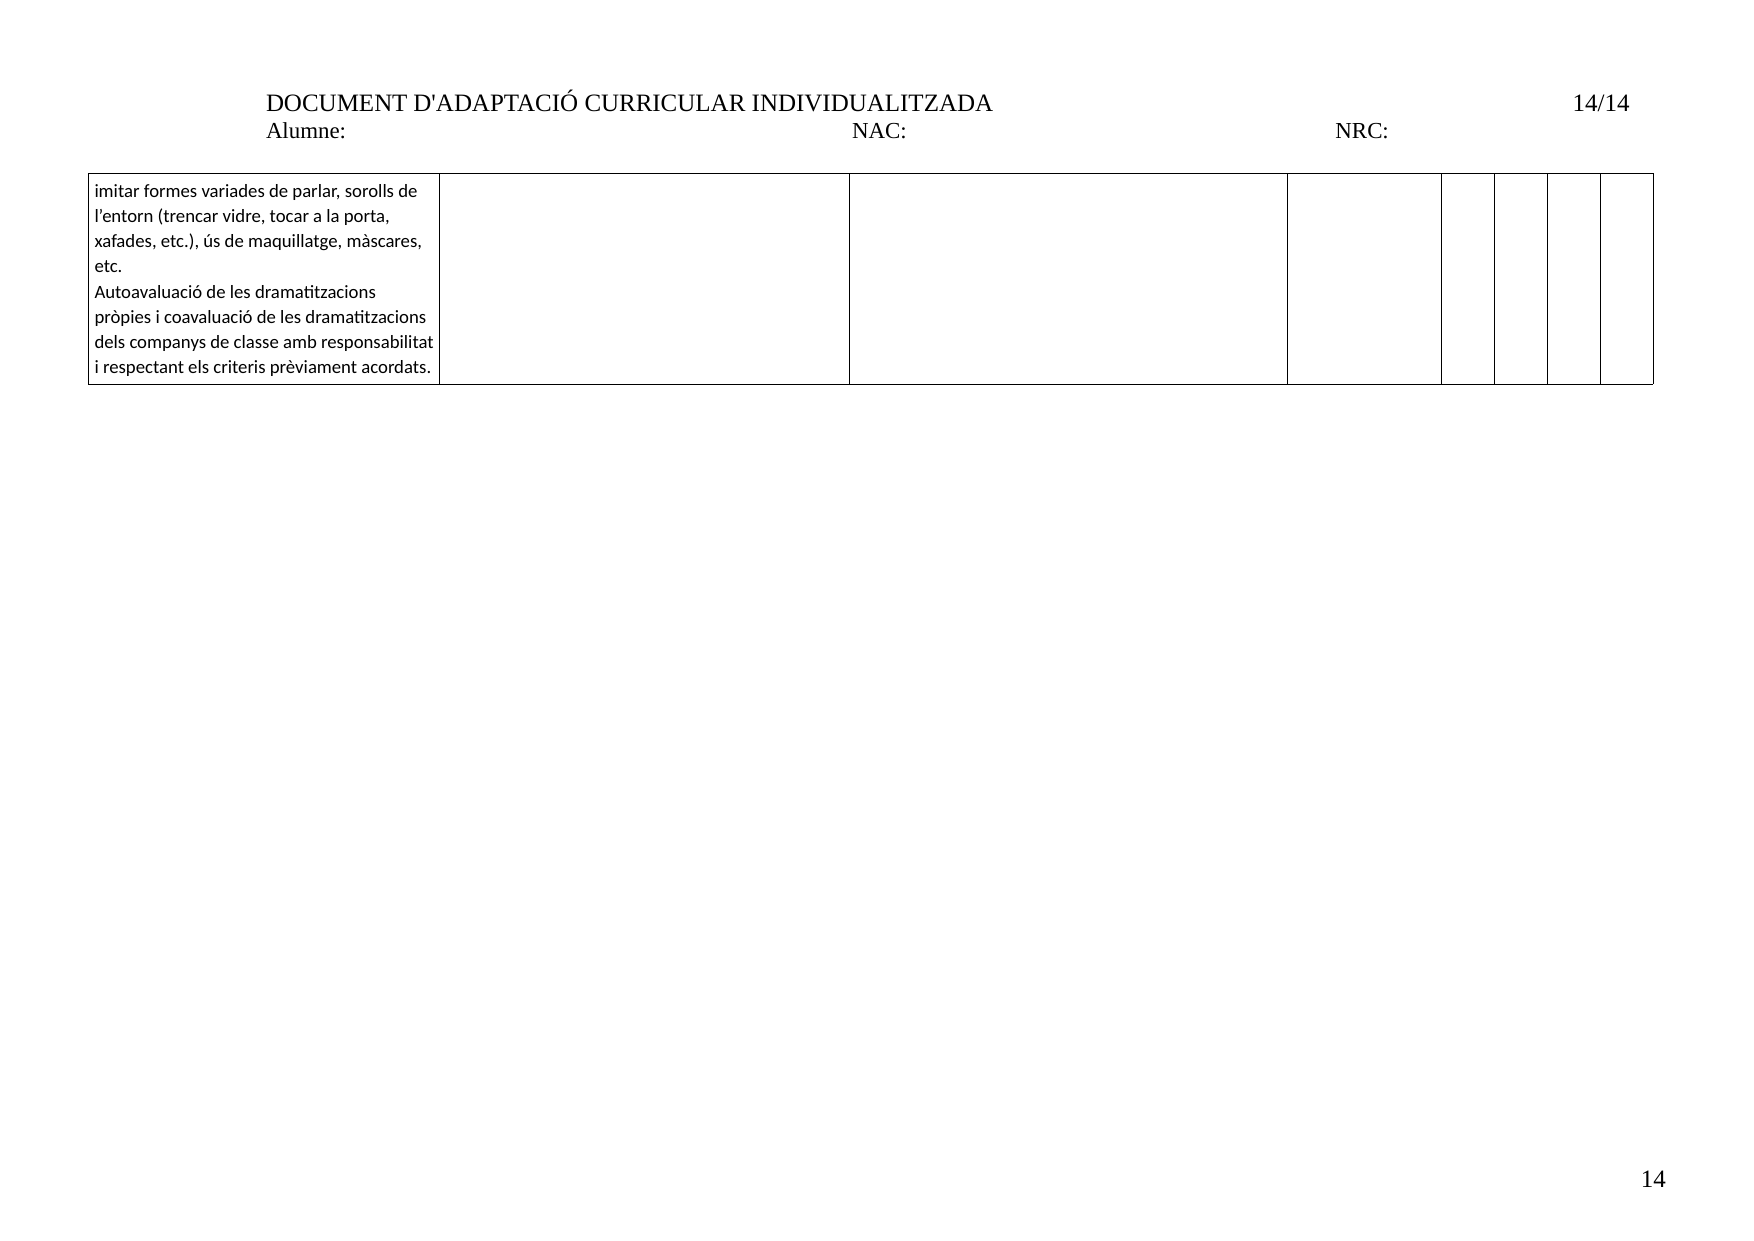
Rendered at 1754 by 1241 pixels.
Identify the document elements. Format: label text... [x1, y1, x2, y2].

table_cell [1288, 174, 1441, 384]
table_cell [850, 174, 1287, 384]
table_cell [1601, 174, 1653, 384]
table_cell [440, 174, 849, 384]
table_cell imitar formes variades de parlar, sorolls de l’entorn (trencar vidre, tocar a la porta, xafades, etc.), ús de maquillatge, màscares, etc. Autoavaluació de les dramatitzacions pròpies i coavaluació de les dramatitzacions dels companys de classe amb responsabilitat i respectant els criteris prèviament acordats. [89, 174, 439, 384]
table_cell [1442, 174, 1494, 384]
table_cell [1548, 174, 1600, 384]
table_cell [1495, 174, 1547, 384]
